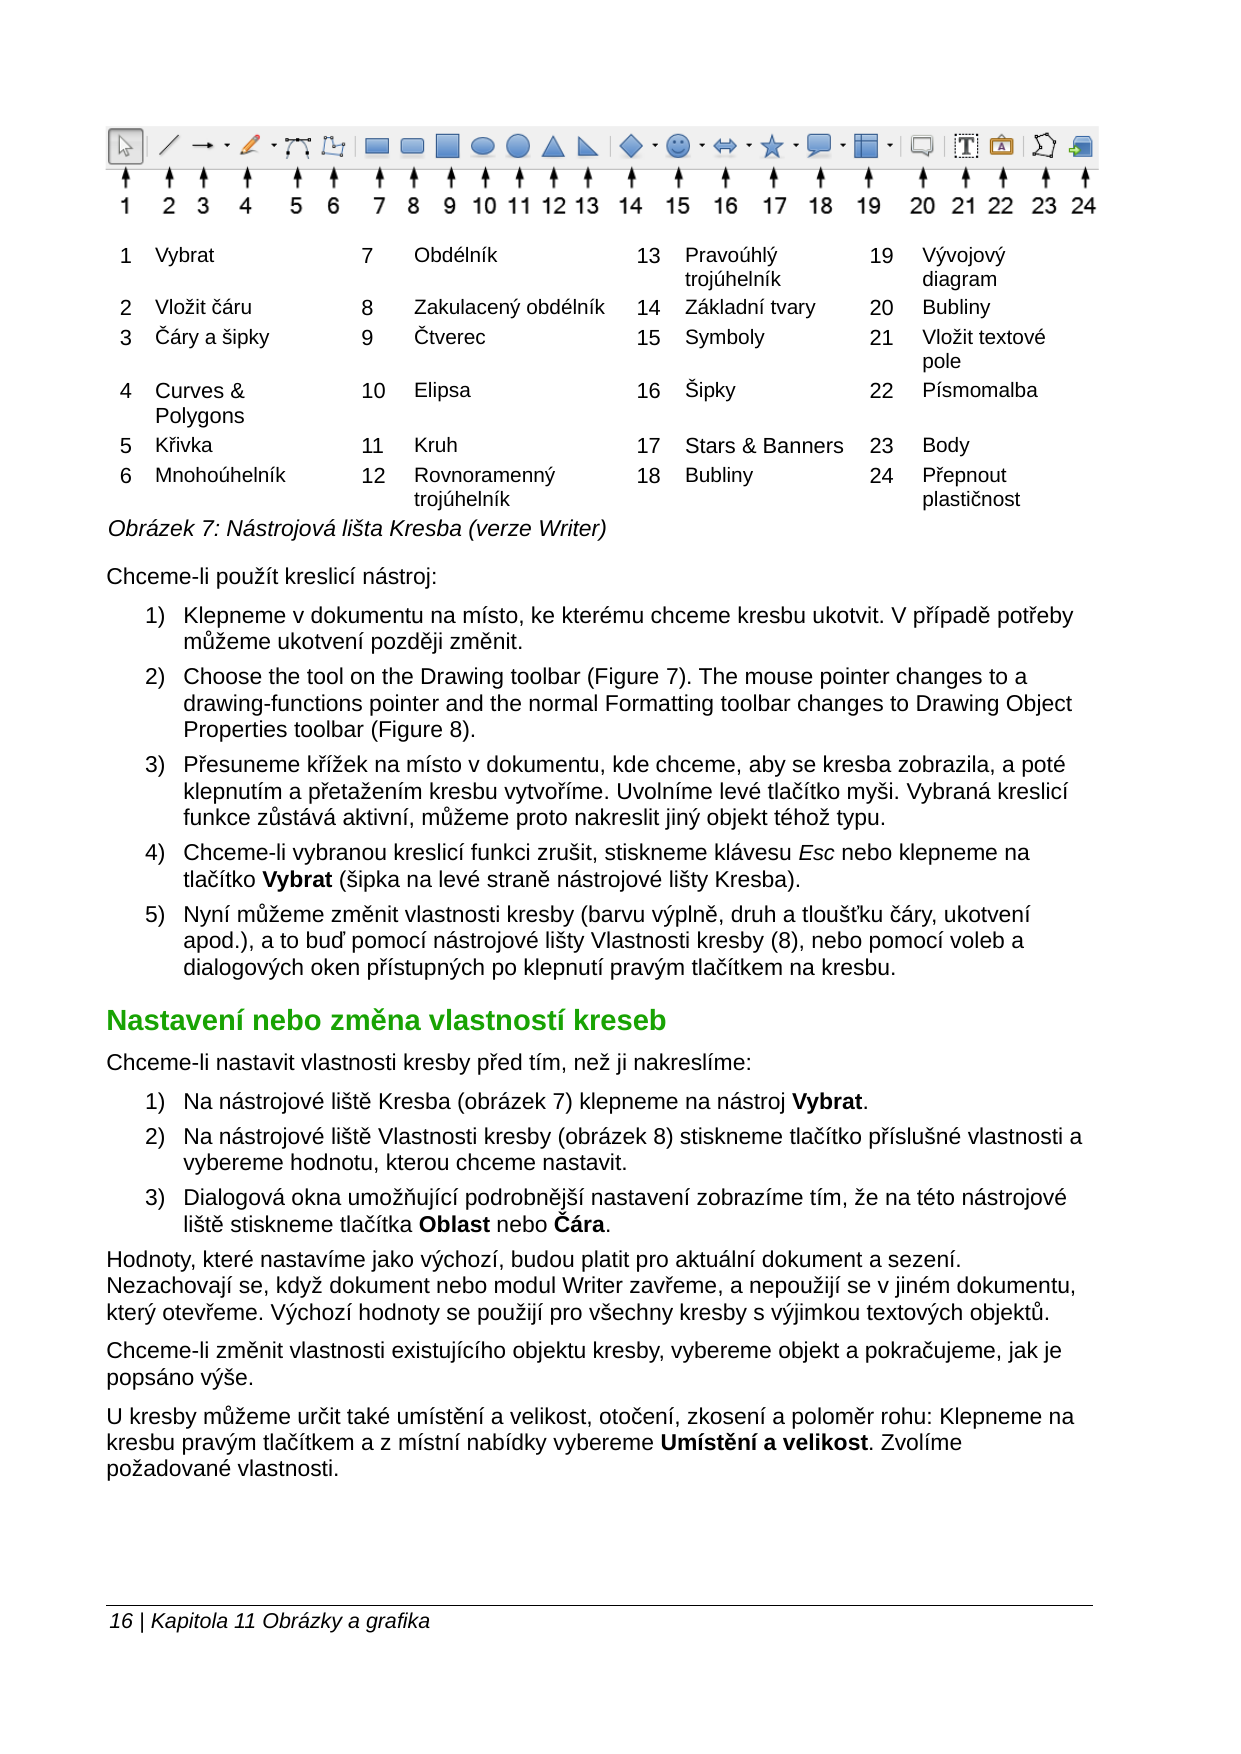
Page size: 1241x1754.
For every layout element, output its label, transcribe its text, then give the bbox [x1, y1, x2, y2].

table_cell Pravoúhlý trojúhelník [673, 243, 857, 295]
list Na nástrojové liště Kresba (obrázek 7) klepneme na nástroj Vybrat. [165, 1088, 1093, 1114]
table_cell 14 [625, 295, 673, 325]
table_cell 17 [625, 433, 673, 463]
table_cell 16 [625, 378, 673, 433]
list Chceme-li vybranou kreslicí funkci zrušit, stiskneme klávesu Esc nebo klepneme na tlačítko Vybrat (šipka na levé straně nástrojové lišty Kresba). [165, 839, 1093, 892]
text U kresby můžeme určit také umístění a velikost, otočení, zkosení a poloměr rohu: Klepneme na kresbu pravým tlačítkem a z místní nabídky vybereme Umístění a velikost. Zvolíme požadované vlastnosti. [106, 1403, 1093, 1482]
table_cell Elipsa [402, 378, 625, 433]
table_cell Kruh [402, 433, 625, 463]
table_cell 10 [350, 378, 402, 433]
table_cell Symboly [673, 325, 857, 378]
list Dialogová okna umožňující podrobnější nastavení zobrazíme tím, že na této nástrojové liště stiskneme tlačítka Oblast nebo Čára. [165, 1184, 1093, 1237]
table_header [108, 118, 1093, 125]
table_cell 5 [108, 433, 143, 463]
list Nyní můžeme změnit vlastnosti kresby (barvu výplně, druh a tloušťku čáry, ukotvení apod.), a to buď pomocí nástrojové lišty Vlastnosti kresby (obrázek 8), nebo pomocí voleb a dialogových oken přístupných po klepnutí pravým tlačítkem na kresbu. [165, 901, 1093, 980]
table_cell 22 [858, 378, 910, 433]
table_cell Základní tvary [673, 295, 857, 325]
table_cell 20 [858, 295, 910, 325]
table_cell Křivka [143, 433, 349, 463]
list Přesuneme křížek na místo v dokumentu, kde chceme, aby se kresba zobrazila, a poté klepnutím a přetažením kresbu vytvoříme. Uvolníme levé tlačítko myši. Vybraná kreslicí funkce zůstává aktivní, můžeme proto nakreslit jiný objekt téhož typu. [165, 751, 1093, 830]
table_cell Bubliny [673, 463, 857, 515]
picture [105, 125, 1102, 217]
table_cell 24 [858, 463, 910, 515]
table_cell Vložit textové pole [910, 325, 1093, 378]
table_cell Bubliny [910, 295, 1093, 325]
table_cell 21 [858, 325, 910, 378]
table_cell Čáry a šipky [143, 325, 349, 378]
table_cell Obdélník [402, 243, 625, 295]
table_cell Body [910, 433, 1093, 463]
table_cell Přepnout plastičnost [910, 463, 1093, 515]
table_cell Mnohoúhelník [143, 463, 349, 515]
subtitle Nastavení nebo změna vlastností kreseb [106, 1003, 1093, 1037]
list Choose the tool on the Drawing toolbar (Figure 7). The mouse pointer changes to a drawing-functions pointer and the normal Formatting toolbar changes to Drawing Object Properties toolbar (Figure 8). [165, 663, 1093, 742]
table_cell Vývojový diagram [910, 243, 1093, 295]
table_cell Curves & Polygons [143, 378, 349, 433]
table_header [108, 217, 1093, 243]
table_cell Rovnoramenný trojúhelník [402, 463, 625, 515]
text Chceme-li změnit vlastnosti existujícího objektu kresby, vybereme objekt a pokračujeme, jak je popsáno výše. [106, 1337, 1093, 1390]
table_cell 1 [108, 243, 143, 295]
table_cell 7 [350, 243, 402, 295]
table_cell 23 [858, 433, 910, 463]
list Na nástrojové liště Vlastnosti kresby (obrázek 8) stiskneme tlačítko příslušné vlastnosti a vybereme hodnotu, kterou chceme nastavit. [165, 1123, 1093, 1176]
table_cell Vybrat [143, 243, 349, 295]
list Chceme-li nastavit vlastnosti kresby před tím, než ji nakreslíme: [106, 1049, 1093, 1075]
table_cell 12 [350, 463, 402, 515]
table_cell Šipky [673, 378, 857, 433]
table_cell Čtverec [402, 325, 625, 378]
table_cell 19 [858, 243, 910, 295]
text Hodnoty, které nastavíme jako výchozí, budou platit pro aktuální dokument a sezení. Nezachovají se, když dokument nebo modul Writer zavřeme, a nepoužijí se v jiném dokumentu, který otevřeme. Výchozí hodnoty se použijí pro všechny kresby s výjimkou textových objektů. [106, 1246, 1093, 1325]
table_cell Zakulacený obdélník [402, 295, 625, 325]
list Chceme-li použít kreslicí nástroj: [106, 563, 1093, 589]
table_cell 15 [625, 325, 673, 378]
table_cell Obrázek 7: Nástrojová lišta Kresba (verze Writer) [108, 515, 1093, 551]
table_cell 11 [350, 433, 402, 463]
table_cell Písmomalba [910, 378, 1093, 433]
table_cell 9 [350, 325, 402, 378]
table_cell 4 [108, 378, 143, 433]
table_cell 8 [350, 295, 402, 325]
table_cell 18 [625, 463, 673, 515]
table_cell 6 [108, 463, 143, 515]
table_cell 3 [108, 325, 143, 378]
table_cell Vložit čáru [143, 295, 349, 325]
table_cell 2 [108, 295, 143, 325]
list Klepneme v dokumentu na místo, ke kterému chceme kresbu ukotvit. V případě potřeby můžeme ukotvení později změnit. [165, 602, 1093, 654]
table_cell 13 [625, 243, 673, 295]
table_cell Stars & Banners [673, 433, 857, 463]
